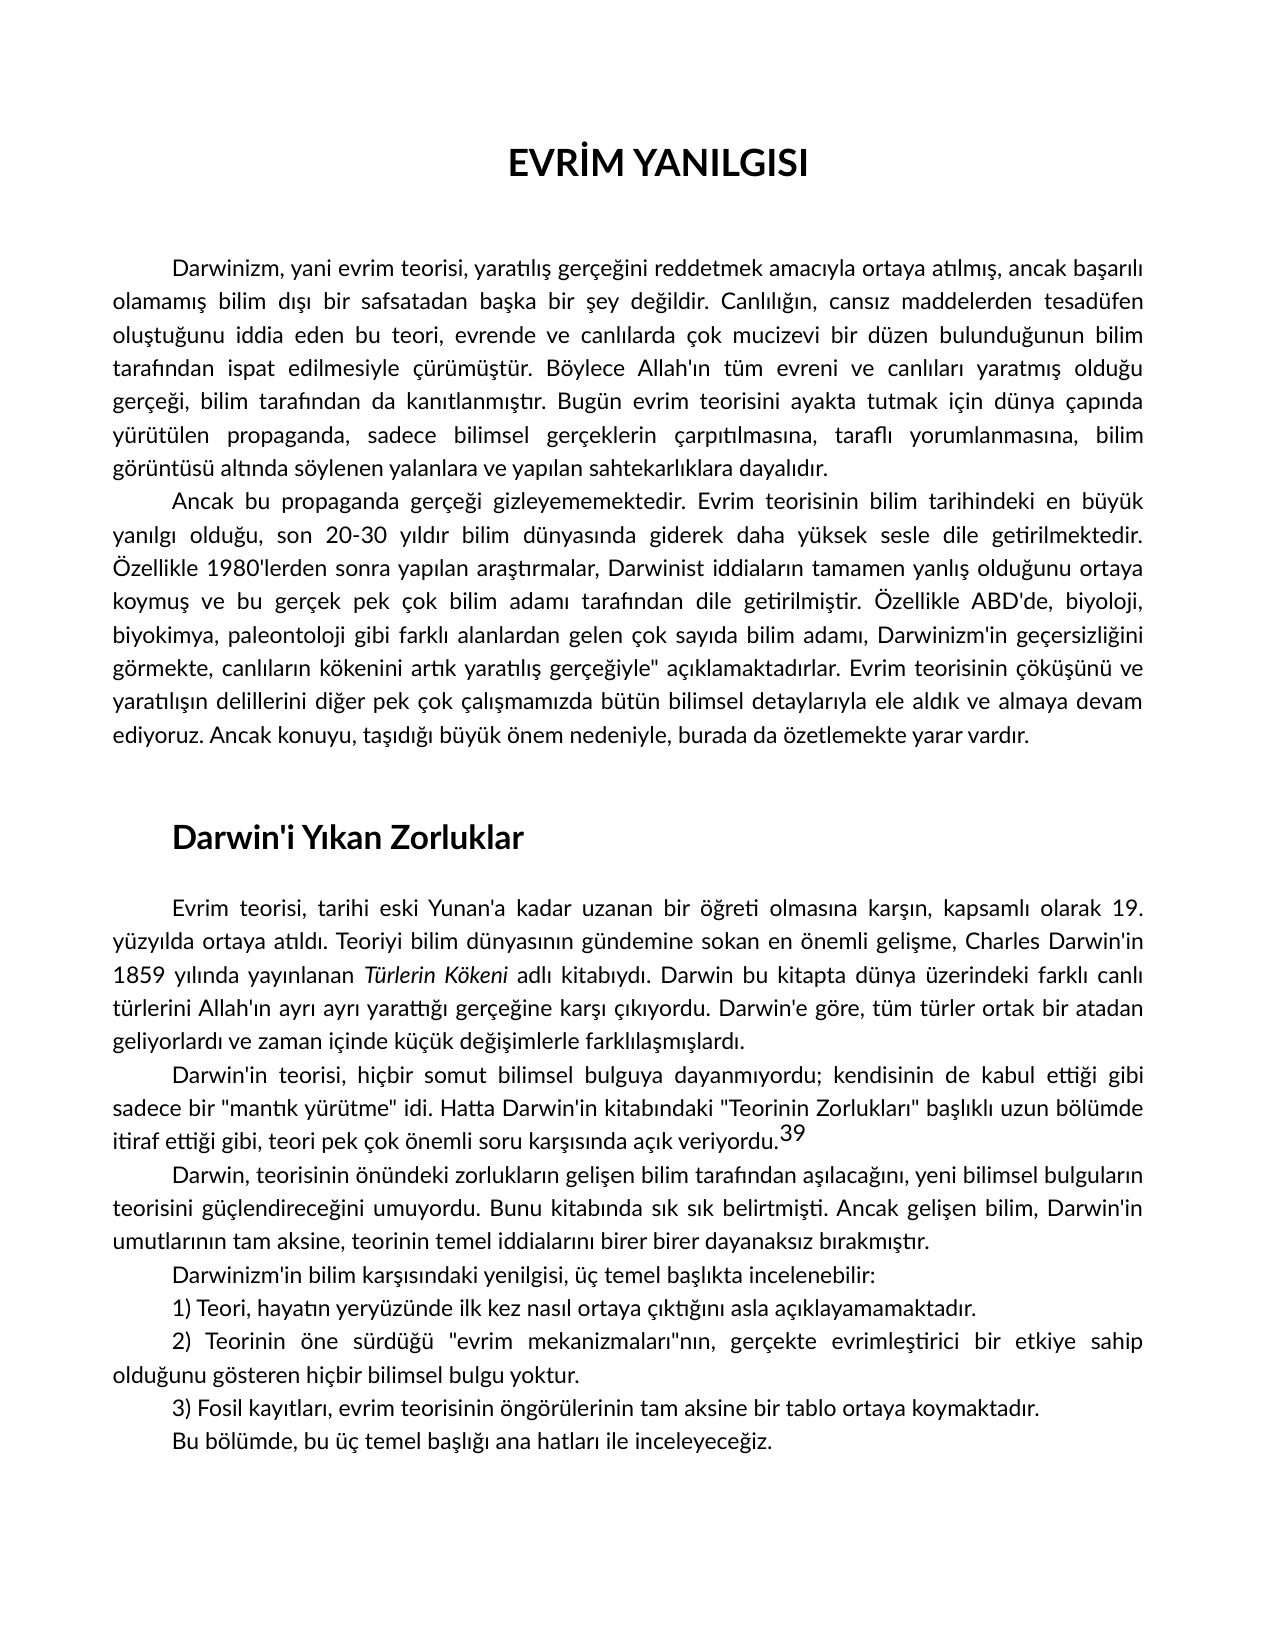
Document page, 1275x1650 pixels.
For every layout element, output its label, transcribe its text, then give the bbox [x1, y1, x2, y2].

text Darwinizm'in bilim karşısındaki yenilgisi, üç temel başlıkta incelenebilir: [112, 1256, 1145, 1290]
text EVRİM YANILGISI [112, 148, 1145, 183]
text Darwinizm, yani evrim teorisi, yaratılış gerçeğini reddetmek amacıyla ortaya atılmış, ancak başarılı olamamış bilim dışı bir safsatadan başka bir şey değildir. Canlılığın, cansız maddelerden tesadüfen oluştuğunu iddia eden bu teori, evrende ve canlılarda çok mucizevi bir düzen bulunduğunun bilim tarafından ispat edilmesiyle çürümüştür. Böylece Allah'ın tüm evreni ve canlıları yaratmış olduğu gerçeği, bilim tarafından da kanıtlanmıştır. Bugün evrim teorisini ayakta tutmak için dünya çapında yürütülen propaganda, sadece bilimsel gerçeklerin çarpıtılmasına, taraflı yorumlanmasına, bilim görüntüsü altında söylenen yalanlara ve yapılan sahtekarlıklara dayalıdır. [112, 250, 1145, 483]
text Evrim teorisi, tarihi eski Yunan'a kadar uzanan bir öğreti olmasına karşın, kapsamlı olarak 19. yüzyılda ortaya atıldı. Teoriyi bilim dünyasının gündemine sokan en önemli gelişme, Charles Darwin'in 1859 yılında yayınlanan Türlerin Kökeni adlı kitabıydı. Darwin bu kitapta dünya üzerindeki farklı canlı türlerini Allah'ın ayrı ayrı yarattığı gerçeğine karşı çıkıyordu. Darwin'e göre, tüm türler ortak bir atadan geliyorlardı ve zaman içinde küçük değişimlerle farklılaşmışlardı. [112, 890, 1145, 1056]
text 2) Teorinin öne sürdüğü "evrim mekanizmaları"nın, gerçekte evrimleştirici bir etkiye sahip olduğunu gösteren hiçbir bilimsel bulgu yoktur. [112, 1323, 1145, 1390]
text Bu bölümde, bu üç temel başlığı ana hatları ile inceleyeceğiz. [112, 1423, 1145, 1456]
text 3) Fosil kayıtları, evrim teorisinin öngörülerinin tam aksine bir tablo ortaya koymaktadır. [112, 1390, 1145, 1423]
text Darwin, teorisinin önündeki zorlukların gelişen bilim tarafından aşılacağını, yeni bilimsel bulguların teorisini güçlendireceğini umuyordu. Bunu kitabında sık sık belirtmişti. Ancak gelişen bilim, Darwin'in umutlarının tam aksine, teorinin temel iddialarını birer birer dayanaksız bırakmıştır. [112, 1156, 1145, 1256]
subtitle Darwin'i Yıkan Zorluklar [112, 816, 1162, 856]
text Ancak bu propaganda gerçeği gizleyememektedir. Evrim teorisinin bilim tarihindeki en büyük yanılgı olduğu, son 20-30 yıldır bilim dünyasında giderek daha yüksek sesle dile getirilmektedir. Özellikle 1980'lerden sonra yapılan araştırmalar, Darwinist iddiaların tamamen yanlış olduğunu ortaya koymuş ve bu gerçek pek çok bilim adamı tarafından dile getirilmiştir. Özellikle ABD'de, biyoloji, biyokimya, paleontoloji gibi farklı alanlardan gelen çok sayıda bilim adamı, Darwinizm'in geçersizliğini görmekte, canlıların kökenini artık yaratılış gerçeğiyle" açıklamaktadırlar. Evrim teorisinin çöküşünü ve yaratılışın delillerini diğer pek çok çalışmamızda bütün bilimsel detaylarıyla ele aldık ve almaya devam ediyoruz. Ancak konuyu, taşıdığı büyük önem nedeniyle, burada da özetlemekte yarar vardır. [112, 483, 1145, 750]
text Darwin'in teorisi, hiçbir somut bilimsel bulguya dayanmıyordu; kendisinin de kabul ettiği gibi sadece bir "mantık yürütme" idi. Hatta Darwin'in kitabındaki "Teorinin Zorlukları" başlıklı uzun bölümde itiraf ettiği gibi, teori pek çok önemli soru karşısında açık veriyordu.39 [112, 1056, 1145, 1156]
text 1) Teori, hayatın yeryüzünde ilk kez nasıl ortaya çıktığını asla açıklayamamaktadır. [112, 1290, 1145, 1323]
